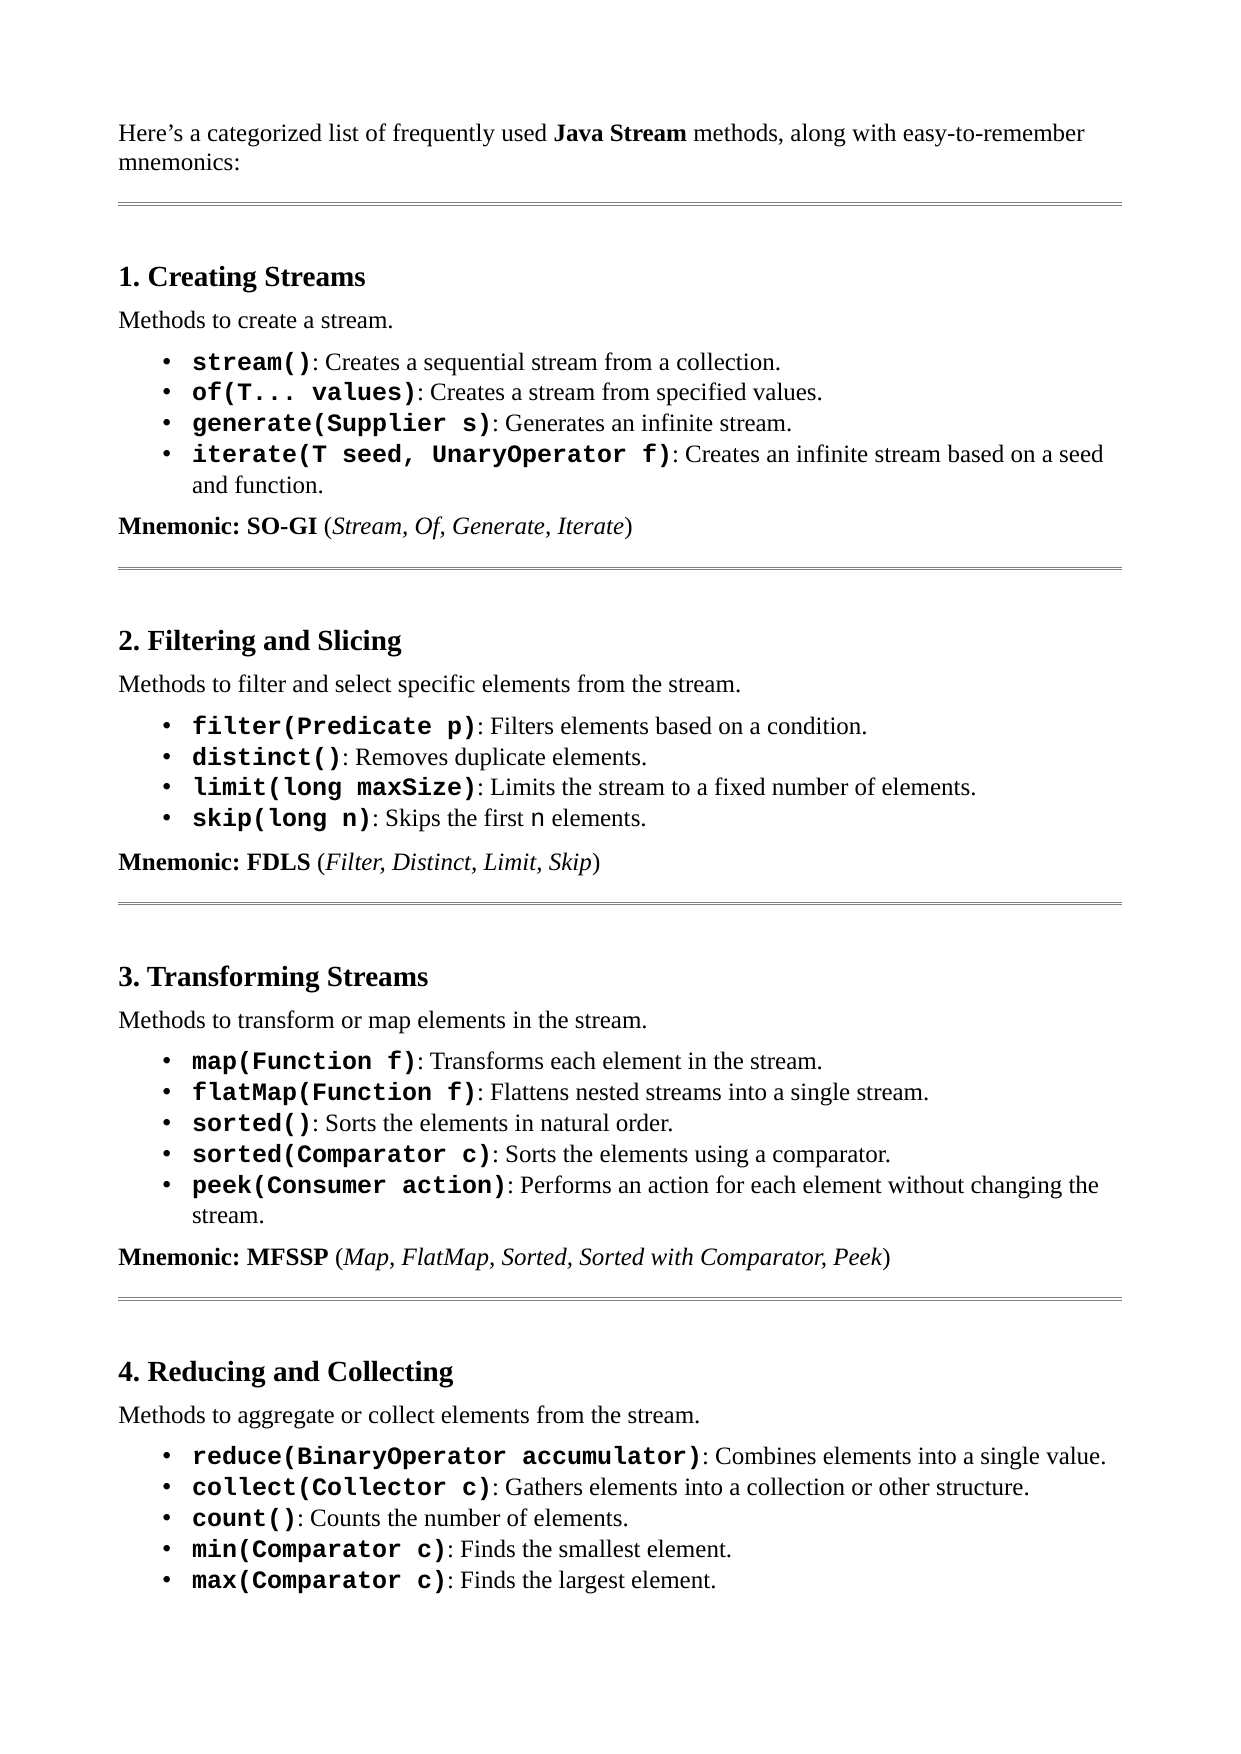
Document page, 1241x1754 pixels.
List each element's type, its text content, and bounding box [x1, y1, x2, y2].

list iterate(T seed, UnaryOperator f): Creates an infinite stream based on a seed and function. [162, 439, 1122, 499]
subtitle 2. Filtering and Slicing [118, 623, 1122, 657]
subtitle 4. Reducing and Collecting [118, 1354, 1122, 1388]
list sorted(Comparator c): Sorts the elements using a comparator. [162, 1139, 1122, 1170]
list count(): Counts the number of elements. [162, 1503, 1122, 1534]
text Methods to filter and select specific elements from the stream. [118, 669, 1122, 698]
list distinct(): Removes duplicate elements. [162, 742, 1122, 772]
text Methods to create a stream. [118, 305, 1122, 334]
list collect(Collector c): Gathers elements into a collection or other structure. [162, 1472, 1122, 1503]
list peek(Consumer action): Performs an action for each element without changing the stream. [162, 1170, 1122, 1229]
list stream(): Creates a sequential stream from a collection. [162, 347, 1122, 377]
list of(T... values): Creates a stream from specified values. [162, 377, 1122, 408]
list flatMap(Function f): Flattens nested streams into a single stream. [162, 1077, 1122, 1108]
subtitle 1. Creating Streams [118, 259, 1122, 293]
text Here’s a categorized list of frequently used Java Stream methods, along with easy-to-remember mnemonics: [118, 118, 1122, 176]
list skip(long n): Skips the first n elements. [162, 803, 1122, 834]
list generate(Supplier s): Generates an infinite stream. [162, 408, 1122, 439]
list sorted(): Sorts the elements in natural order. [162, 1108, 1122, 1139]
text Mnemonic: FDLS (Filter, Distinct, Limit, Skip) [118, 847, 1122, 875]
text Mnemonic: MFSSP (Map, FlatMap, Sorted, Sorted with Comparator, Peek) [118, 1242, 1122, 1271]
text Mnemonic: SO-GI (Stream, Of, Generate, Iterate) [118, 511, 1122, 540]
subtitle 3. Transforming Streams [118, 959, 1122, 993]
text Methods to aggregate or collect elements from the stream. [118, 1400, 1122, 1429]
list filter(Predicate p): Filters elements based on a condition. [162, 711, 1122, 742]
list max(Comparator c): Finds the largest element. [162, 1565, 1122, 1596]
text Methods to transform or map elements in the stream. [118, 1005, 1122, 1034]
list limit(long maxSize): Limits the stream to a fixed number of elements. [162, 772, 1122, 803]
list map(Function f): Transforms each element in the stream. [162, 1046, 1122, 1077]
list min(Comparator c): Finds the smallest element. [162, 1534, 1122, 1565]
list reduce(BinaryOperator accumulator): Combines elements into a single value. [162, 1441, 1122, 1472]
